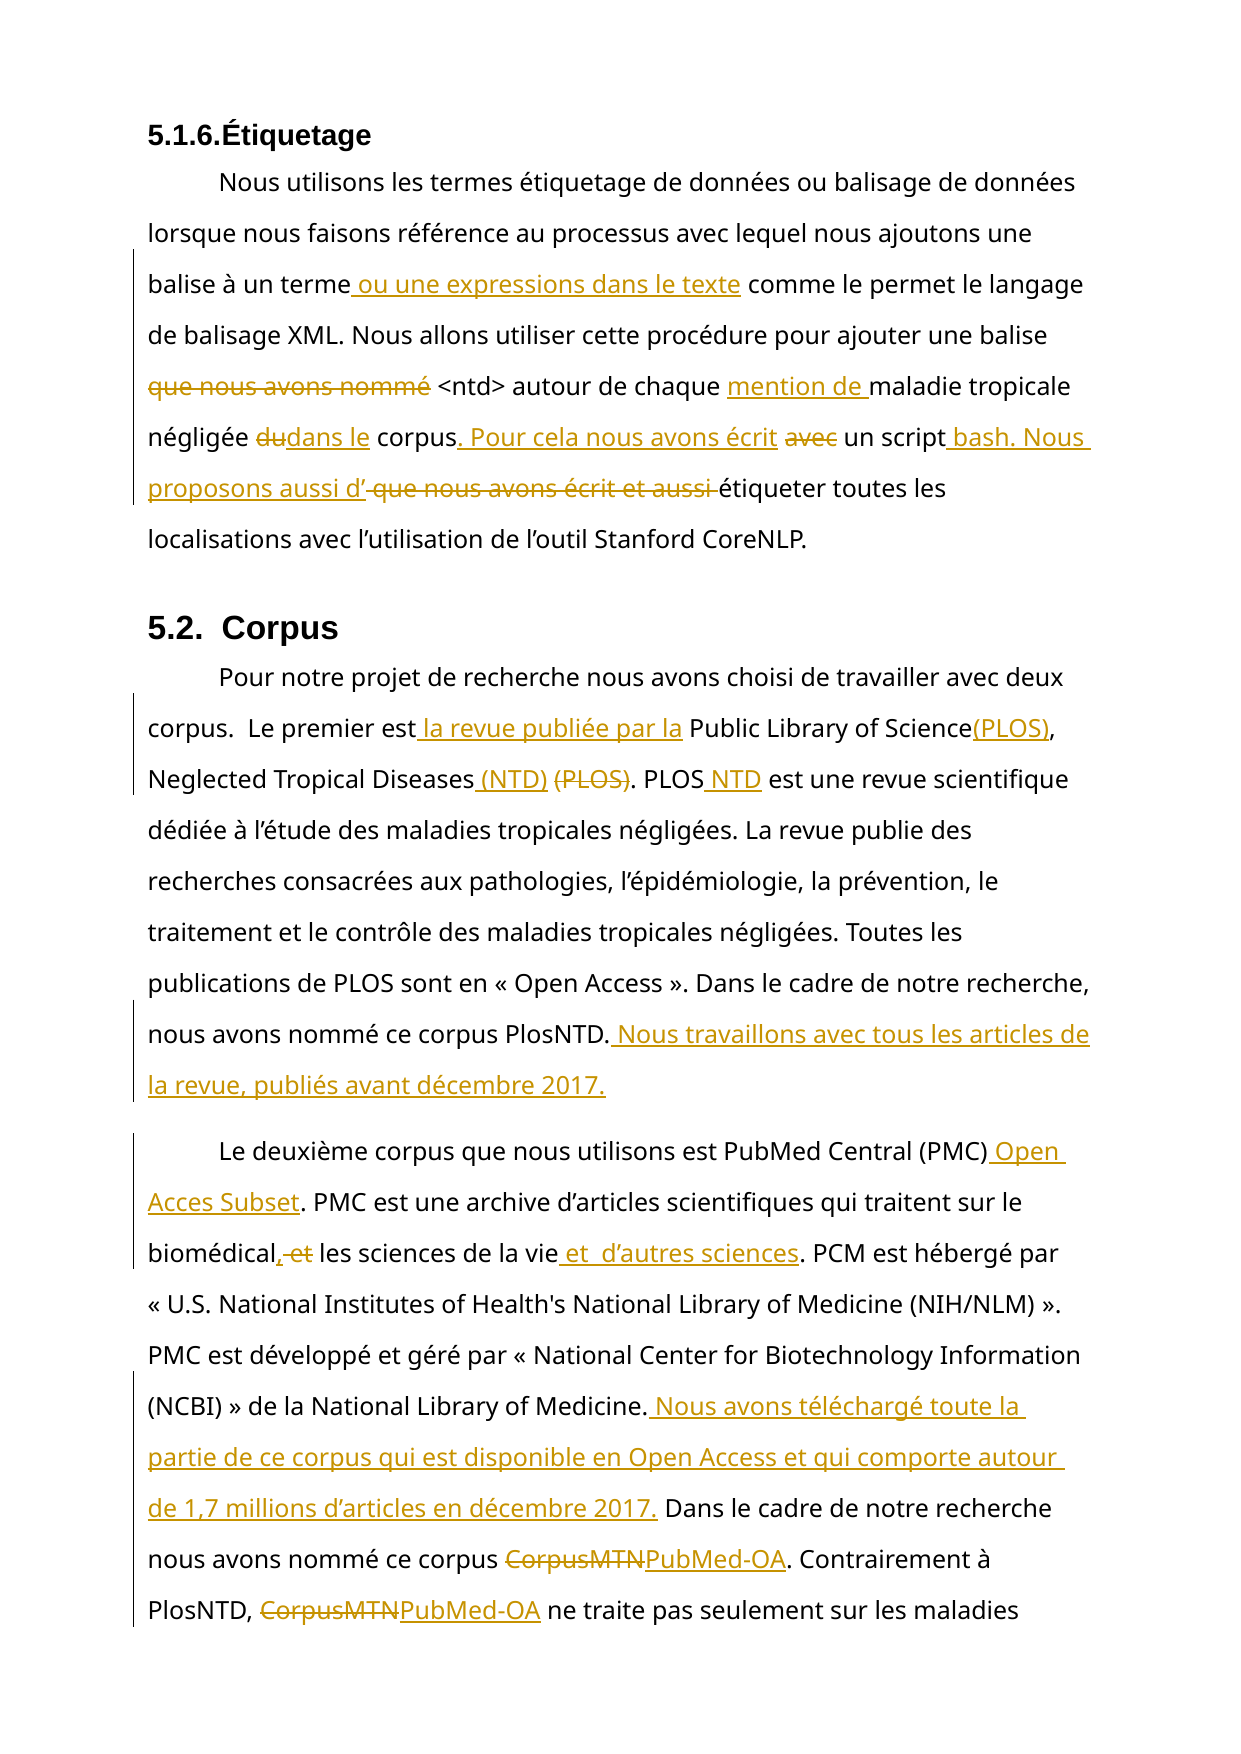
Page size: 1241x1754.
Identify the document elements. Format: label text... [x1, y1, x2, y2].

subtitle Étiquetage [147, 118, 1092, 152]
subtitle Corpus [147, 608, 1092, 647]
text Le deuxième corpus que nous utilisons est PubMed Central (PMC) Open Acces Subset. PMC est une archive d’articles scientifiques qui traitent sur le biomédical, les sciences de la vie et d’autres sciences. PCM est hébergé par « U.S. National Institutes of Health's National Library of Medicine (NIH/NLM) ». PMC est développé et géré par « National Center for Biotechnology Information (NCBI) » de la National Library of Medicine. Nous avons téléchargé toute la partie de ce corpus qui est disponible en Open Access et qui comporte autour de 1,7 millions d’articles en décembre 2017. Dans le cadre de notre recherche nous avons nommé ce corpus PubMed-OA. Contrairement à PlosNTD, PubMed-OA ne traite pas seulement sur les maladies tropicales négligées. De ce fait, le corpus téléchargé comporte des articles scientifiques qui traitent du domaine biomédical en général et d’autres domaines et disciplines. Pour notre recherche, nous nous focalisons seulement sur les articles scientifiques qui mentionnent les maladies tropicales négligées. [147, 1133, 1092, 1627]
text Pour notre projet de recherche nous avons choisi de travailler avec deux corpus. Le premier est la revue publiée par la Public Library of Science(PLOS), Neglected Tropical Diseases (NTD) . PLOS NTD est une revue scientifique dédiée à l’étude des maladies tropicales négligées. La revue publie des recherches consacrées aux pathologies, l’épidémiologie, la prévention, le traitement et le contrôle des maladies tropicales négligées. Toutes les publications de PLOS sont en « Open Access ». Dans le cadre de notre recherche, nous avons nommé ce corpus PlosNTD. Nous travaillons avec tous les articles de la revue, publiés avant décembre 2017. [147, 659, 1092, 1102]
text Nous utilisons les termes étiquetage de données ou balisage de données lorsque nous faisons référence au processus avec lequel nous ajoutons une balise à un terme ou une expressions dans le texte comme le permet le langage de balisage XML. Nous allons utiliser cette procédure pour ajouter une balise <ntd> autour de chaque mention de maladie tropicale négligée dans le corpus. Pour cela nous avons écrit un script bash. Nous proposons aussi d’étiqueter toutes les localisations avec l’utilisation de l’outil Stanford CoreNLP. [147, 164, 1092, 556]
